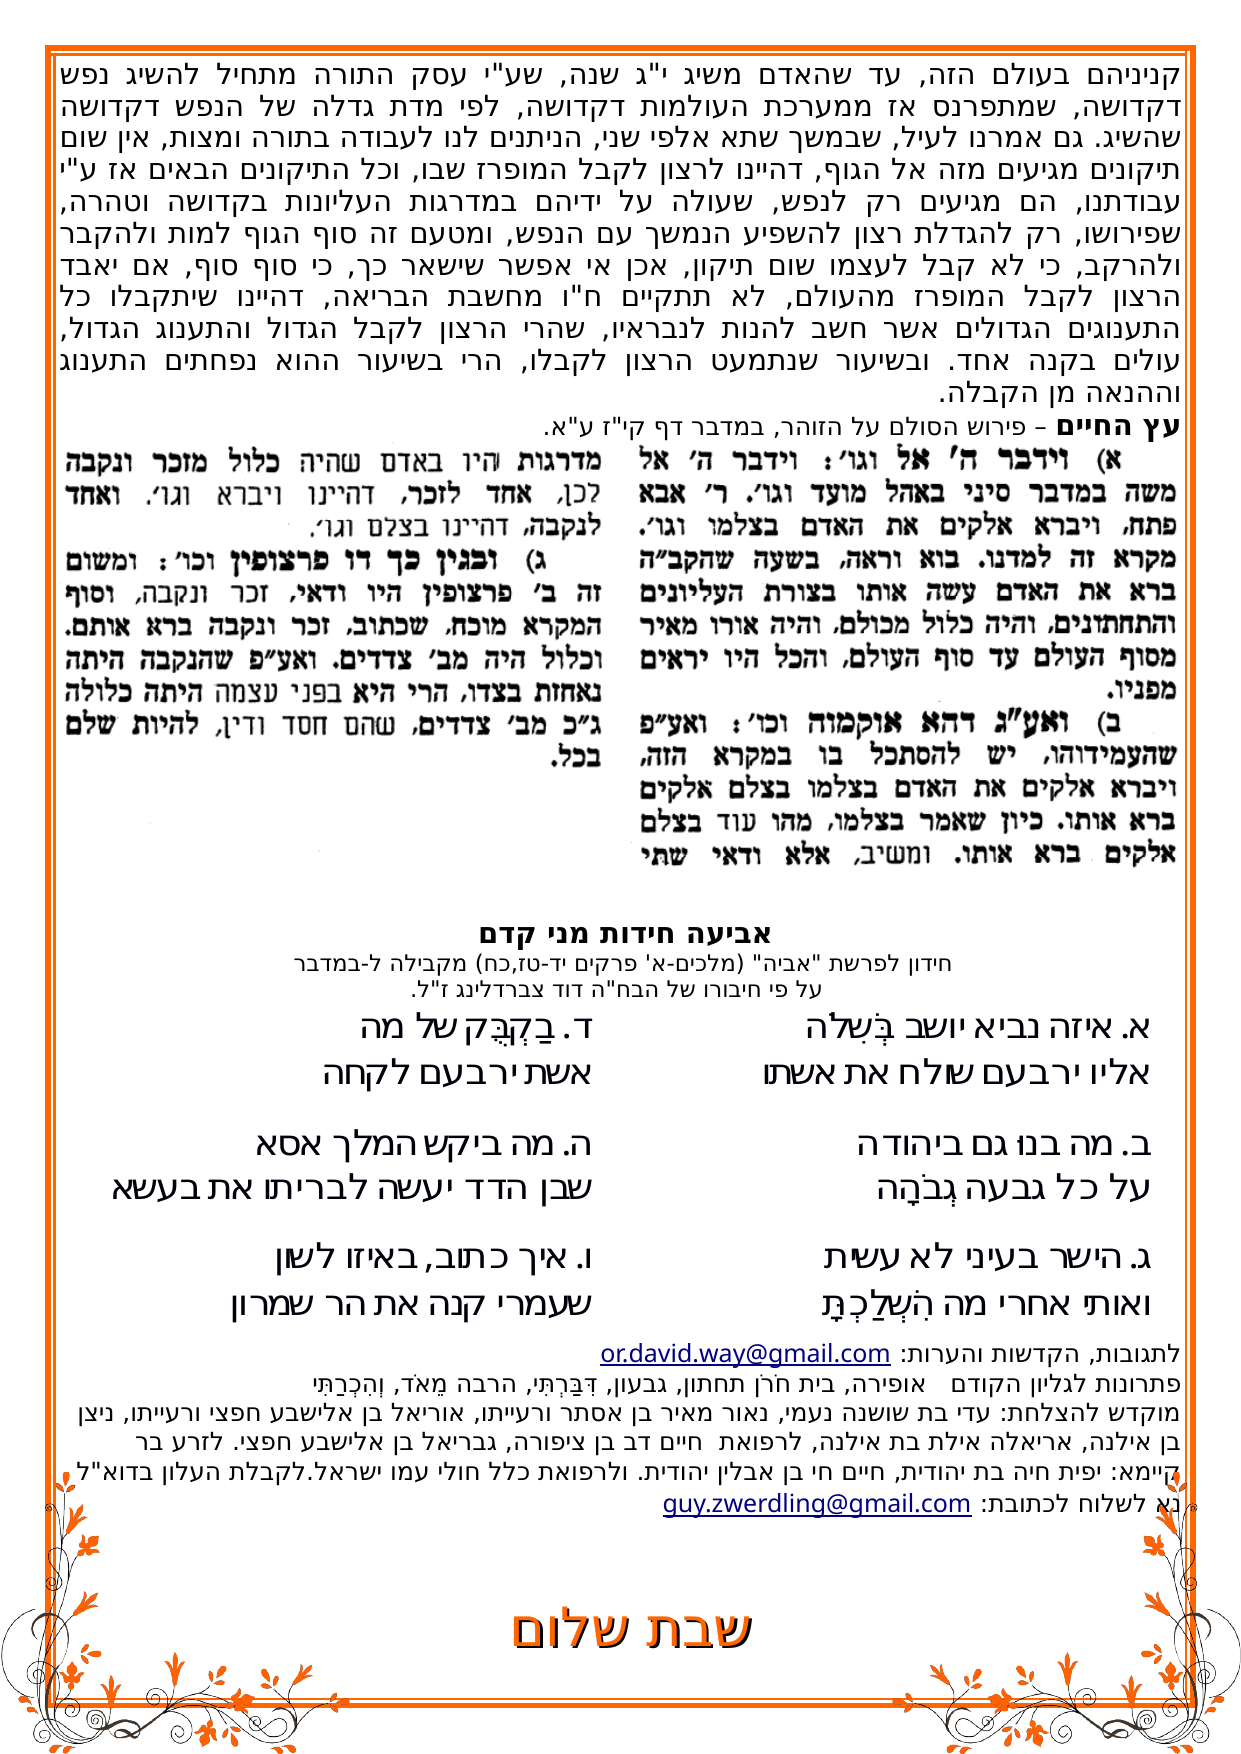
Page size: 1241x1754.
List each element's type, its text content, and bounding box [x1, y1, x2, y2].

list אביעה חידות מני קדם [59, 916, 1182, 950]
picture [1, 1472, 350, 1754]
list מוקדש להצלחת: עדי בת שושנה נעמי, נאור מאיר בן אסתר ורעייתו, אוריאל בן אלישבע חפצי ורעייתו, ניצן בן אילנה, אריאלה אילת בת אילנה, לרפואת חיים דב בן ציפורה, גבריאל בן אלישבע חפצי. לזרע בר קיימא: יפית חיה בת יהודית, חיים חי בן אבלין יהודית. ולרפואת כלל חולי עמו ישראל.לקבלת העלון בדוא"ל נא לשלוח לכתובת: guy.zwerdling@gmail.com [59, 1398, 1182, 1520]
picture [892, 1472, 1241, 1754]
text חידון לפרשת "אביה" (מלכים-א' פרקים יד-טז,כח) מקבילה ל-במדבר [59, 950, 1185, 977]
list פתרונות לגליון הקודם אופירה, בית חֹרֹן תחתון, גבעון, דִּבַּרְתִּי, הרבה מֵאֹד, וְהִכְרַתִּי [59, 1369, 1182, 1398]
list על פי חיבורו של הבח"ה דוד צברדלינג ז"ל. [59, 977, 1182, 1003]
picture [58, 442, 1182, 877]
list ‬עץ החיים – פירוש הסולם על הזוהר, במדבר דף קי"ז ע"א. [59, 408, 1182, 442]
list לתגובות, הקדשות והערות: or.david.way@gmail.com [59, 1003, 1182, 1369]
text קניניהם בעולם הזה, עד שהאדם משיג י"ג שנה, שע"י עסק התורה מתחיל להשיג נפש דקדושה, שמתפרנס אז ממערכת העולמות דקדושה, לפי מדת גדלה של הנפש דקדושה שהשיג. גם אמרנו לעיל, שבמשך שתא אלפי שני, הניתנים לנו לעבודה בתורה ומצות, אין שום תיקונים מגיעים מזה אל הגוף, דהיינו לרצון לקבל המופרז שבו, וכל התיקונים הבאים אז ע"י עבודתנו, הם מגיעים רק לנפש, שעולה על ידיהם במדרגות העליונות בקדושה וטהרה, שפירושו, רק להגדלת רצון להשפיע הנמשך עם הנפש, ומטעם זה סוף הגוף למות ולהקבר ולהרקב, כי לא קבל לעצמו שום תיקון, אכן אי אפשר שישאר כך, כי סוף סוף, אם יאבד הרצון לקבל המופרז מהעולם, לא תתקיים ח"ו מחשבת הבריאה, דהיינו שיתקבלו כל התענוגים הגדולים אשר חשב להנות לנבראיו, שהרי הרצון לקבל הגדול והתענוג הגדול, עולים בקנה אחד. ובשיעור שנתמעט הרצון לקבלו, הרי בשיעור ההוא נפחתים התענוג וההנאה מן הקבלה. [59, 59, 1182, 408]
